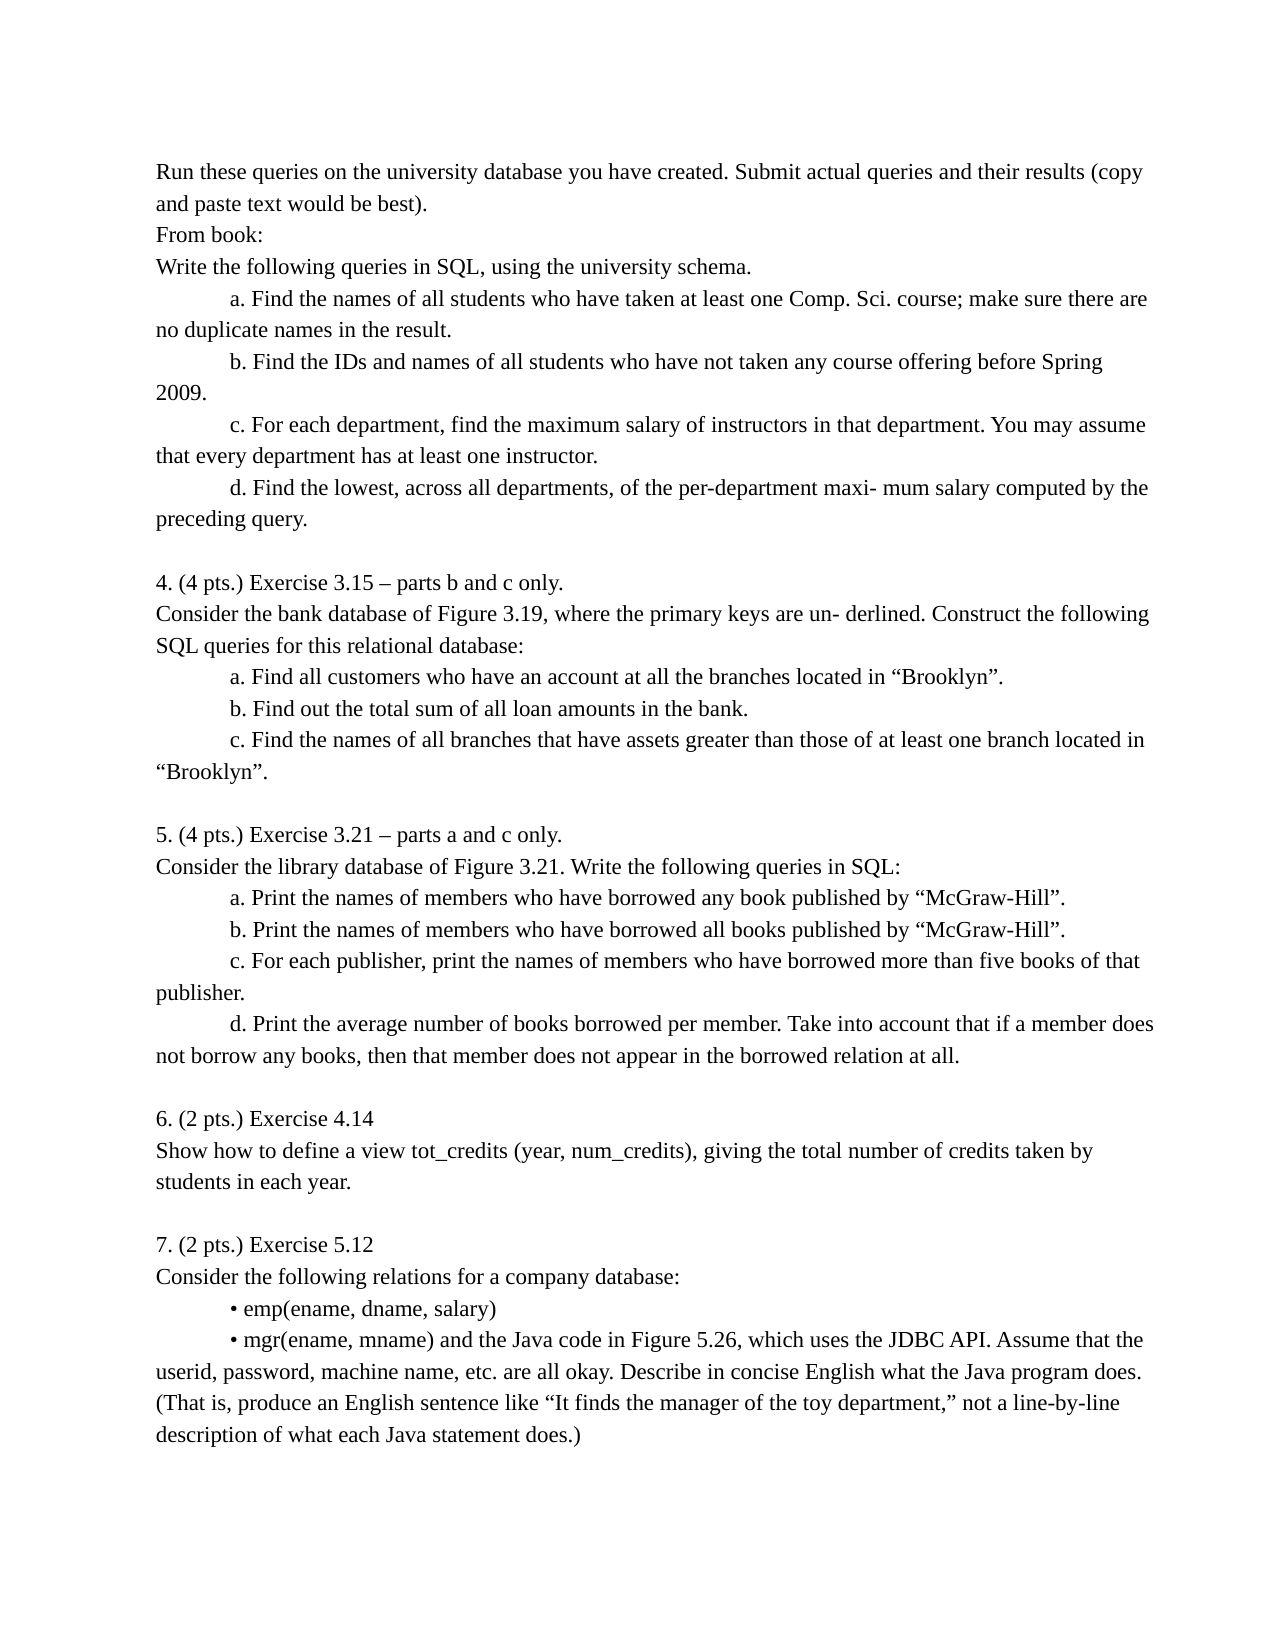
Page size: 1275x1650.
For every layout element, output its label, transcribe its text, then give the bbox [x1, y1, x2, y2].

text Consider the library database of Figure 3.21. Write the following queries in SQL: [156, 853, 1157, 879]
text Consider the following relations for a company database: [156, 1263, 1157, 1289]
text Show how to define a view tot_credits (year, num_credits), giving the total number of credits taken by students in each year. [156, 1137, 1157, 1195]
text a. Find all customers who have an account at all the branches located in “Brooklyn”. [156, 663, 1157, 690]
text 7. (2 pts.) Exercise 5.12 [156, 1231, 1157, 1258]
text Run these queries on the university database you have created. Submit actual queries and their results (copy and paste text would be best). [156, 158, 1157, 216]
text a. Print the names of members who have borrowed any book published by “McGraw-Hill”. [156, 884, 1157, 911]
text • mgr(ename, mname) and the Java code in Figure 5.26, which uses the JDBC API. Assume that the userid, password, machine name, etc. are all okay. Describe in concise English what the Java program does. (That is, produce an English sentence like “It finds the manager of the toy department,” not a line-by-line description of what each Java statement does.) [156, 1326, 1157, 1447]
text a. Find the names of all students who have taken at least one Comp. Sci. course; make sure there are no duplicate names in the result. [156, 284, 1157, 342]
text b. Find the IDs and names of all students who have not taken any course offering before Spring 2009. [156, 348, 1157, 406]
text Write the following queries in SQL, using the university schema. [156, 253, 1157, 279]
text d. Find the lowest, across all departments, of the per-department maxi- mum salary computed by the preceding query. [156, 474, 1157, 532]
text b. Print the names of members who have borrowed all books published by “McGraw-Hill”. [156, 916, 1157, 942]
text c. For each department, find the maximum salary of instructors in that department. You may assume that every department has at least one instructor. [156, 411, 1157, 469]
text d. Print the average number of books borrowed per member. Take into account that if a member does not borrow any books, then that member does not appear in the borrowed relation at all. [156, 1011, 1157, 1068]
text 6. (2 pts.) Exercise 4.14 [156, 1105, 1157, 1132]
text c. Find the names of all branches that have assets greater than those of at least one branch located in “Brooklyn”. [156, 726, 1157, 784]
text • emp(ename, dname, salary) [156, 1294, 1157, 1321]
text 5. (4 pts.) Exercise 3.21 – parts a and c only. [156, 821, 1157, 847]
text From book: [156, 221, 1157, 248]
text c. For each publisher, print the names of members who have borrowed more than five books of that publisher. [156, 947, 1157, 1005]
text 4. (4 pts.) Exercise 3.15 – parts b and c only. [156, 569, 1157, 595]
text b. Find out the total sum of all loan amounts in the bank. [156, 695, 1157, 721]
text Consider the bank database of Figure 3.19, where the primary keys are un- derlined. Construct the following SQL queries for this relational database: [156, 600, 1157, 658]
